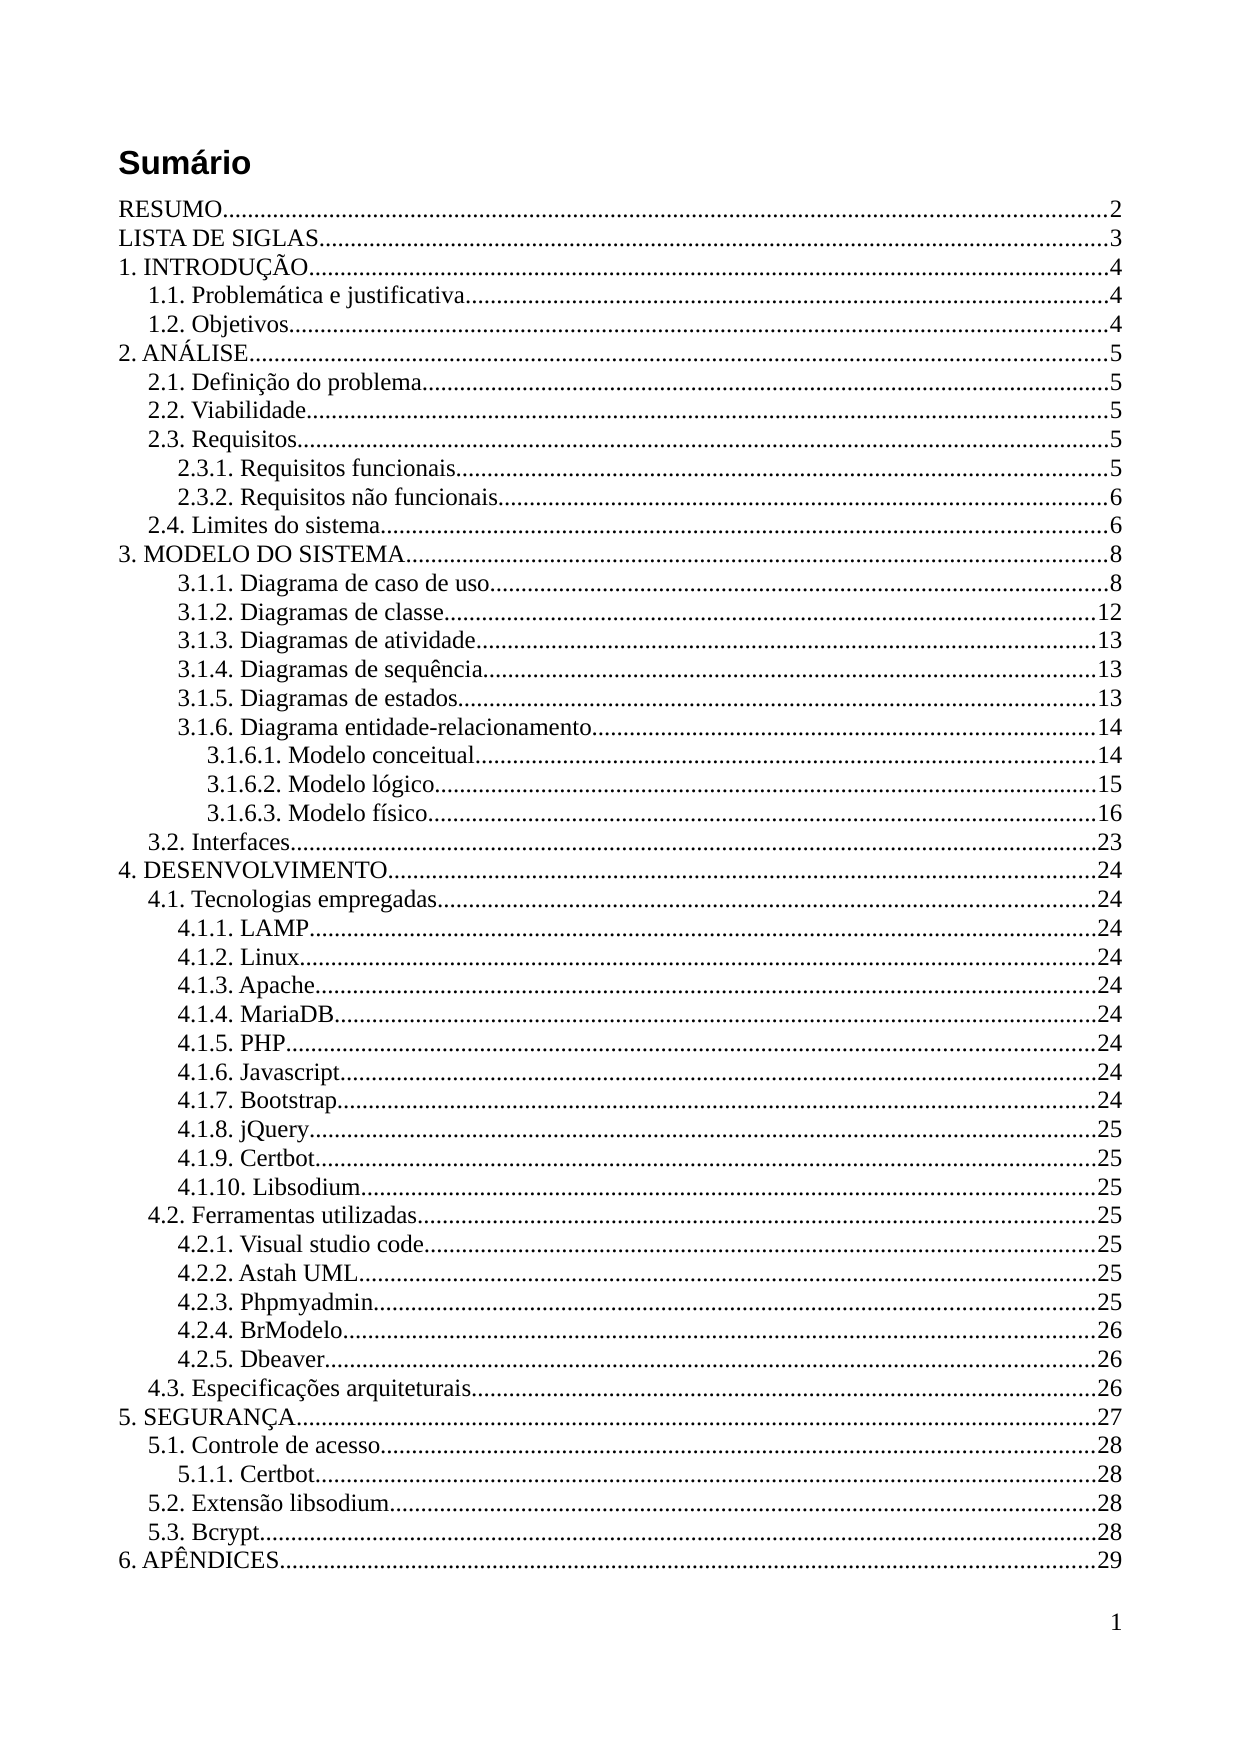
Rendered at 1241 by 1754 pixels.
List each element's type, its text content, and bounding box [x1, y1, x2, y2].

text 3.1.6.3. Modelo físico 16 [207, 798, 1122, 827]
text 2.1. Definição do problema 5 [148, 367, 1122, 395]
text 3.1.6.1. Modelo conceitual 14 [207, 740, 1122, 769]
text 4.1.10. Libsodium 25 [177, 1172, 1122, 1200]
text 3.1.6. Diagrama entidade-relacionamento 14 [177, 712, 1122, 740]
text 4.1.2. Linux 24 [177, 942, 1122, 970]
subtitle Sumário [118, 143, 1122, 182]
text 4.1.9. Certbot 25 [177, 1143, 1122, 1172]
text 3. MODELO DO SISTEMA 8 [118, 539, 1122, 568]
text 4.2. Ferramentas utilizadas 25 [148, 1200, 1122, 1229]
text 4. DESENVOLVIMENTO 24 [118, 855, 1122, 884]
text RESUMO 2 [118, 194, 1122, 223]
text 1. INTRODUÇÃO 4 [118, 252, 1122, 280]
text 3.1.3. Diagramas de atividade 13 [177, 625, 1122, 654]
text 3.1.1. Diagrama de caso de uso 8 [177, 568, 1122, 597]
text 3.1.6.2. Modelo lógico 15 [207, 769, 1122, 798]
text 4.1.3. Apache 24 [177, 970, 1122, 999]
text 5.1.1. Certbot 28 [177, 1459, 1122, 1488]
text 4.2.1. Visual studio code 25 [177, 1229, 1122, 1258]
text 2.4. Limites do sistema 6 [148, 510, 1122, 539]
text 3.1.4. Diagramas de sequência 13 [177, 654, 1122, 683]
text 4.1.8. jQuery 25 [177, 1114, 1122, 1143]
text 4.1.5. PHP 24 [177, 1028, 1122, 1057]
text 5.1. Controle de acesso 28 [148, 1430, 1122, 1459]
text 2.3. Requisitos 5 [148, 424, 1122, 453]
text 3.1.2. Diagramas de classe 12 [177, 597, 1122, 625]
text 4.2.3. Phpmyadmin 25 [177, 1287, 1122, 1315]
text 3.2. Interfaces 23 [148, 827, 1122, 855]
text 5.2. Extensão libsodium 28 [148, 1488, 1122, 1517]
text 4.2.4. BrModelo 26 [177, 1315, 1122, 1344]
text 2.3.2. Requisitos não funcionais 6 [177, 482, 1122, 510]
text 5.3. Bcrypt 28 [148, 1517, 1122, 1545]
text 1.2. Objetivos 4 [148, 309, 1122, 338]
text 4.2.2. Astah UML 25 [177, 1258, 1122, 1287]
text 4.1.4. MariaDB 24 [177, 999, 1122, 1028]
text 4.1. Tecnologias empregadas 24 [148, 884, 1122, 913]
text 2.2. Viabilidade 5 [148, 395, 1122, 424]
text 2. ANÁLISE 5 [118, 338, 1122, 367]
text 4.1.6. Javascript 24 [177, 1057, 1122, 1085]
text 4.1.7. Bootstrap 24 [177, 1085, 1122, 1114]
text 3.1.5. Diagramas de estados 13 [177, 683, 1122, 712]
text 4.2.5. Dbeaver 26 [177, 1344, 1122, 1373]
text 2.3.1. Requisitos funcionais 5 [177, 453, 1122, 482]
text 4.1.1. LAMP 24 [177, 913, 1122, 942]
text 1.1. Problemática e justificativa 4 [148, 280, 1122, 309]
text 4.3. Especificações arquiteturais 26 [148, 1373, 1122, 1402]
text 5. SEGURANÇA 27 [118, 1402, 1122, 1430]
text LISTA DE SIGLAS 3 [118, 223, 1122, 252]
text 6. APÊNDICES 29 [118, 1545, 1122, 1574]
